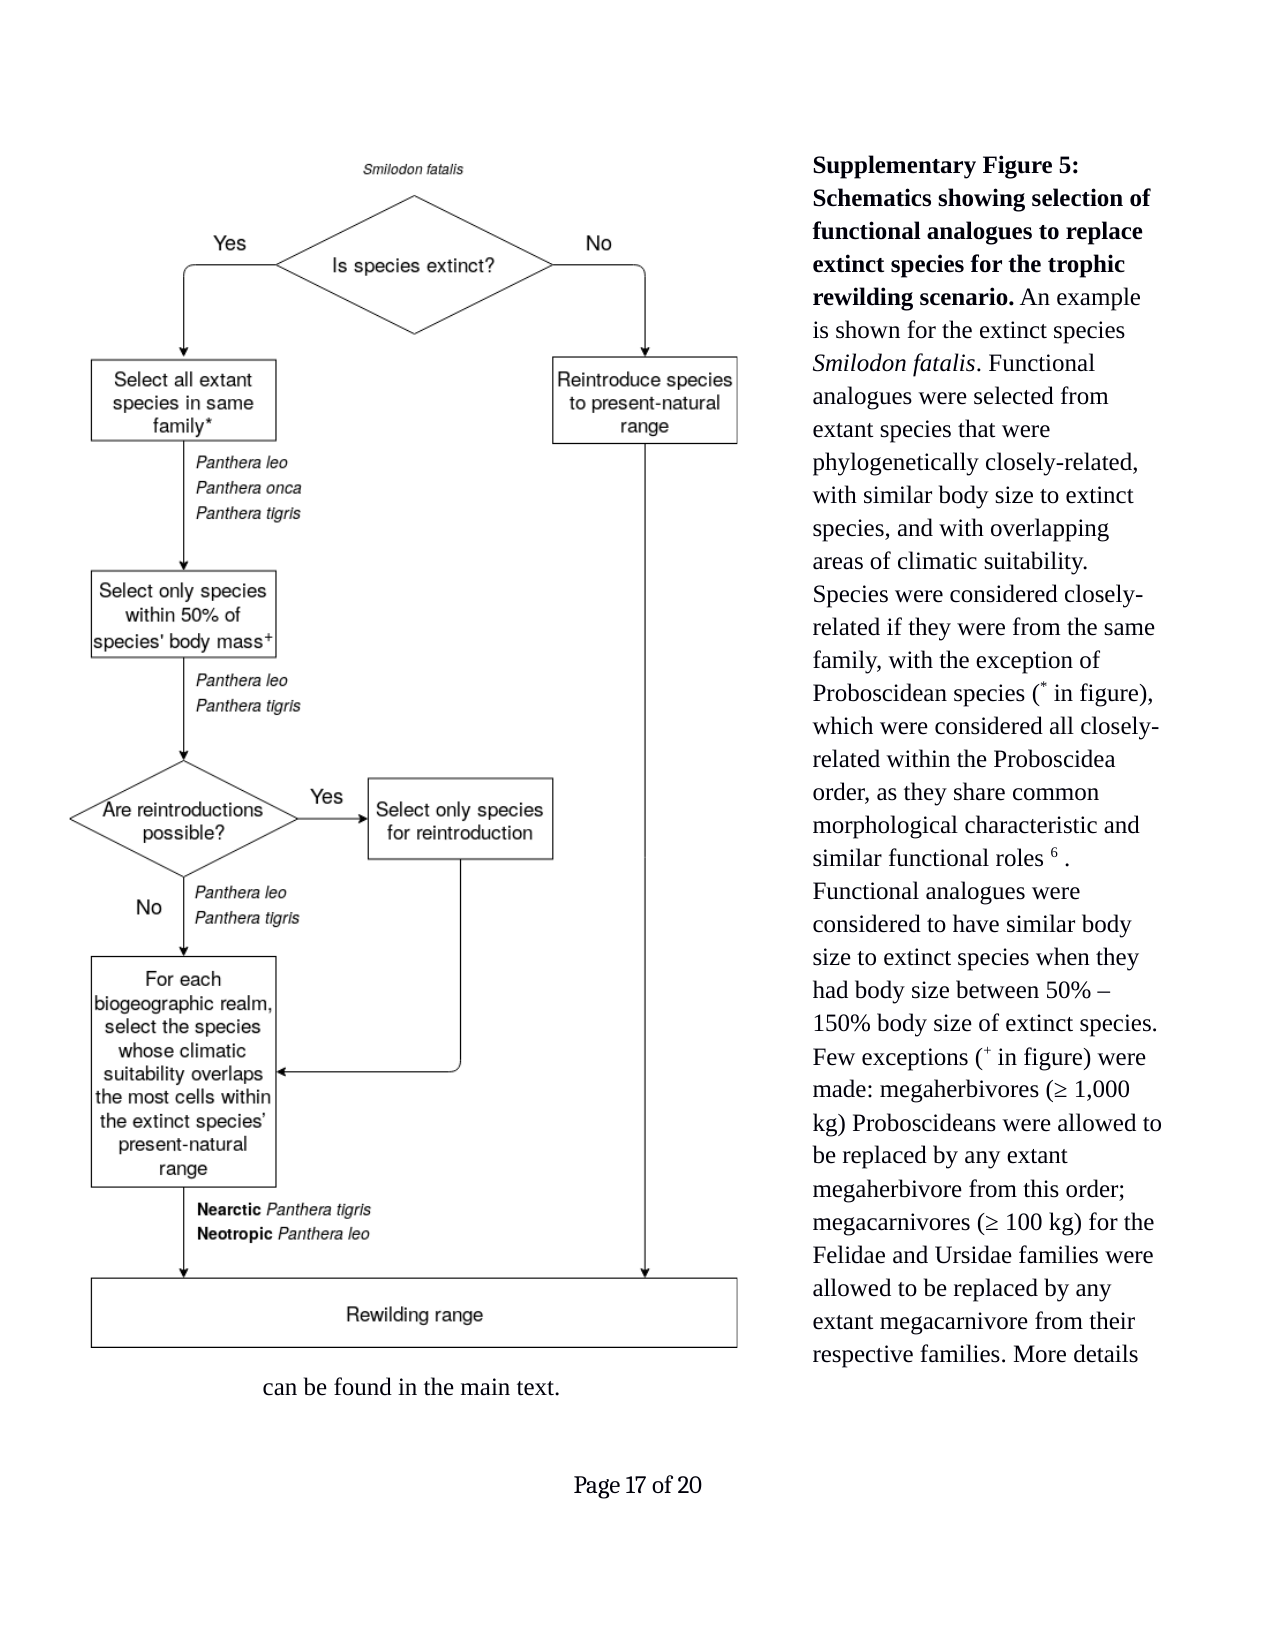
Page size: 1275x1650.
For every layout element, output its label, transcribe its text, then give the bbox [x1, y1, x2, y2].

picture [69, 150, 738, 1348]
text Supplementary Figure 5: Schematics showing selection of functional analogues to replace extinct species for the trophic rewilding scenario. An example is shown for the extinct species Smilodon fatalis. Functional analogues were selected from extant species that were phylogenetically closely-related, with similar body size to extinct species, and with overlapping areas of climatic suitability. Species were considered closely-related if they were from the same family, with the exception of Proboscidean species (* in figure), which were considered all closely-related within the Proboscidea order, as they share common morphological characteristic and similar functional roles 6⁠ . Functional analogues were considered to have similar body size to extinct species when they had body size between 50% – 150% body size of extinct species. Few exceptions (+ in figure) were made: megaherbivores (≥ 1,000 kg) Proboscideans were allowed to be replaced by any extant megaherbivore from this order; megacarnivores (≥ 100 kg) for the Felidae and Ursidae families were allowed to be replaced by any extant megacarnivore from their respective families. More details can be found in the main text. [187, 150, 1087, 1401]
